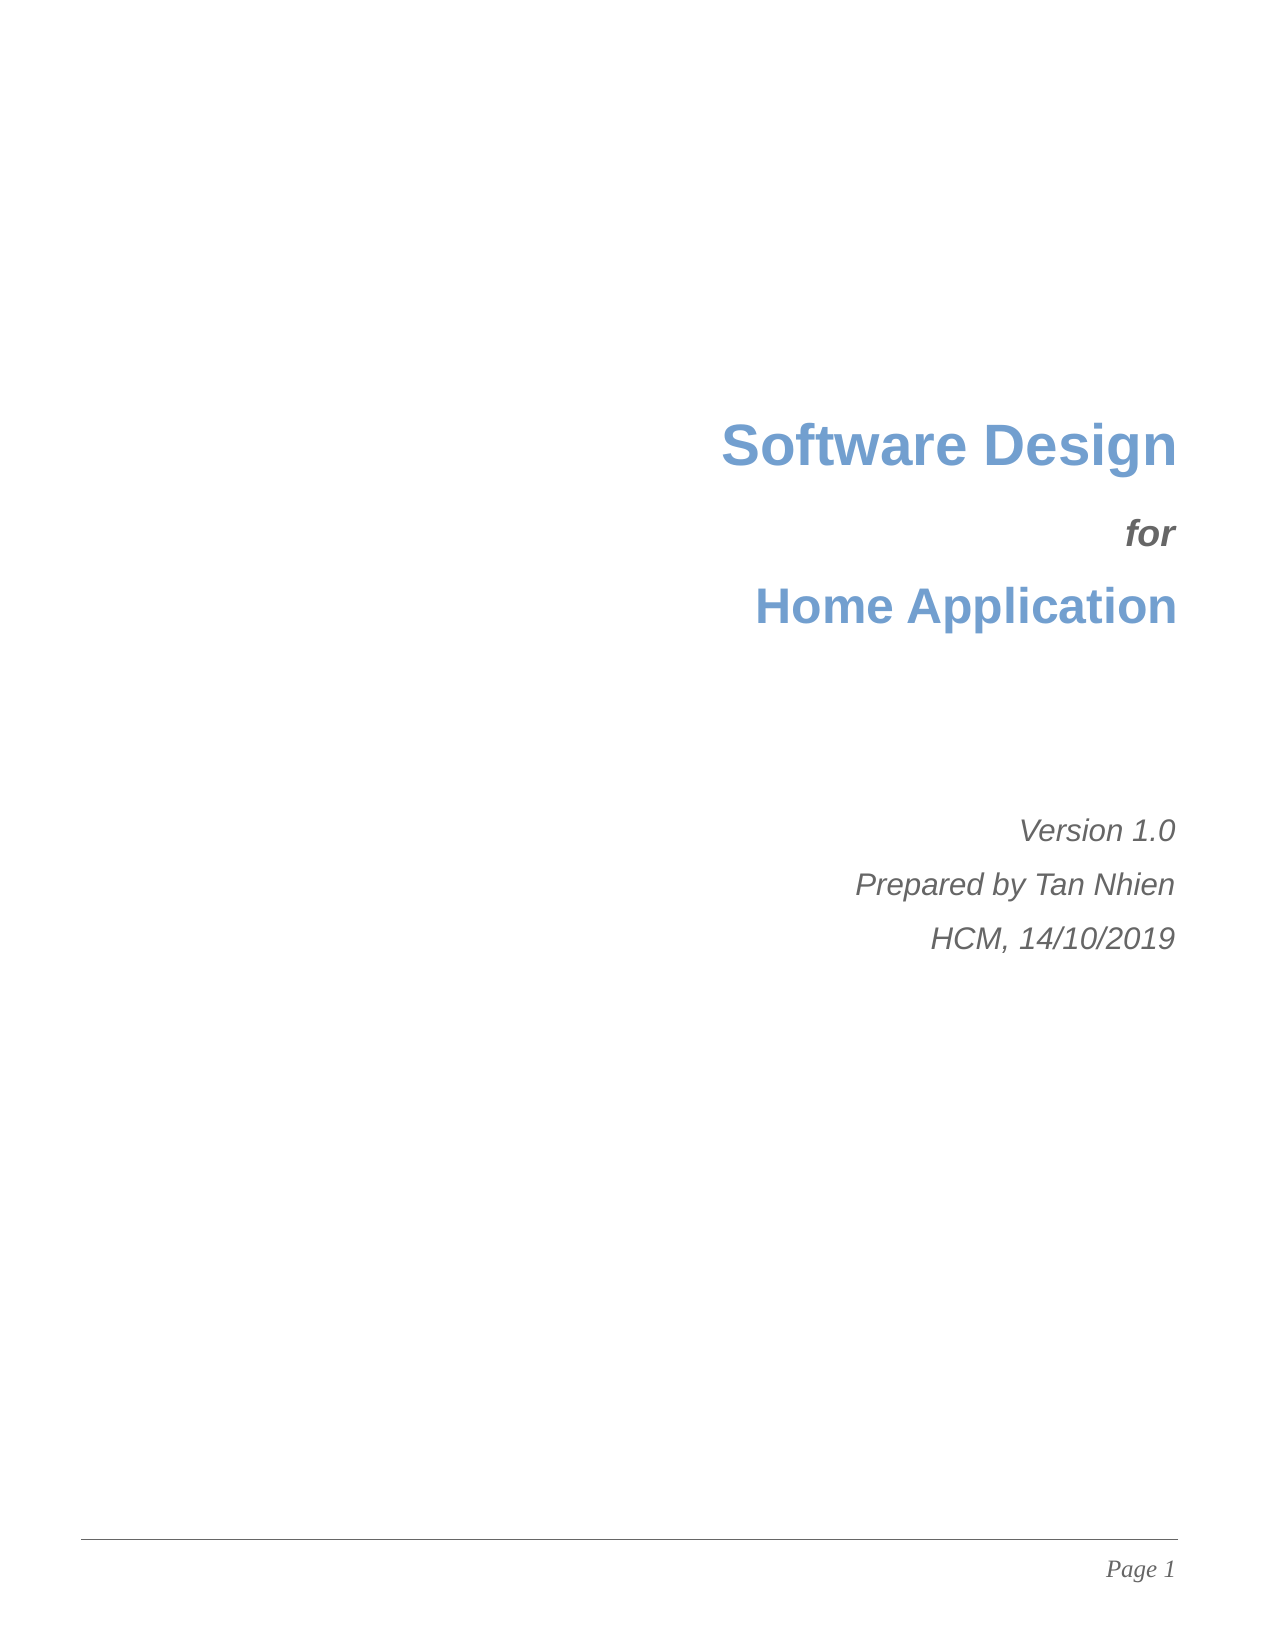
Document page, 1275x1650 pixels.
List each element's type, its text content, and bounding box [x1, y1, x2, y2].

text for [81, 512, 1178, 555]
text Prepared by Tan Nhien [81, 866, 1178, 902]
text Version 1.0 [81, 812, 1178, 848]
text HCM, 14/10/2019 [81, 920, 1178, 956]
text Home Application [81, 576, 1178, 634]
text Software Design [81, 411, 1178, 478]
